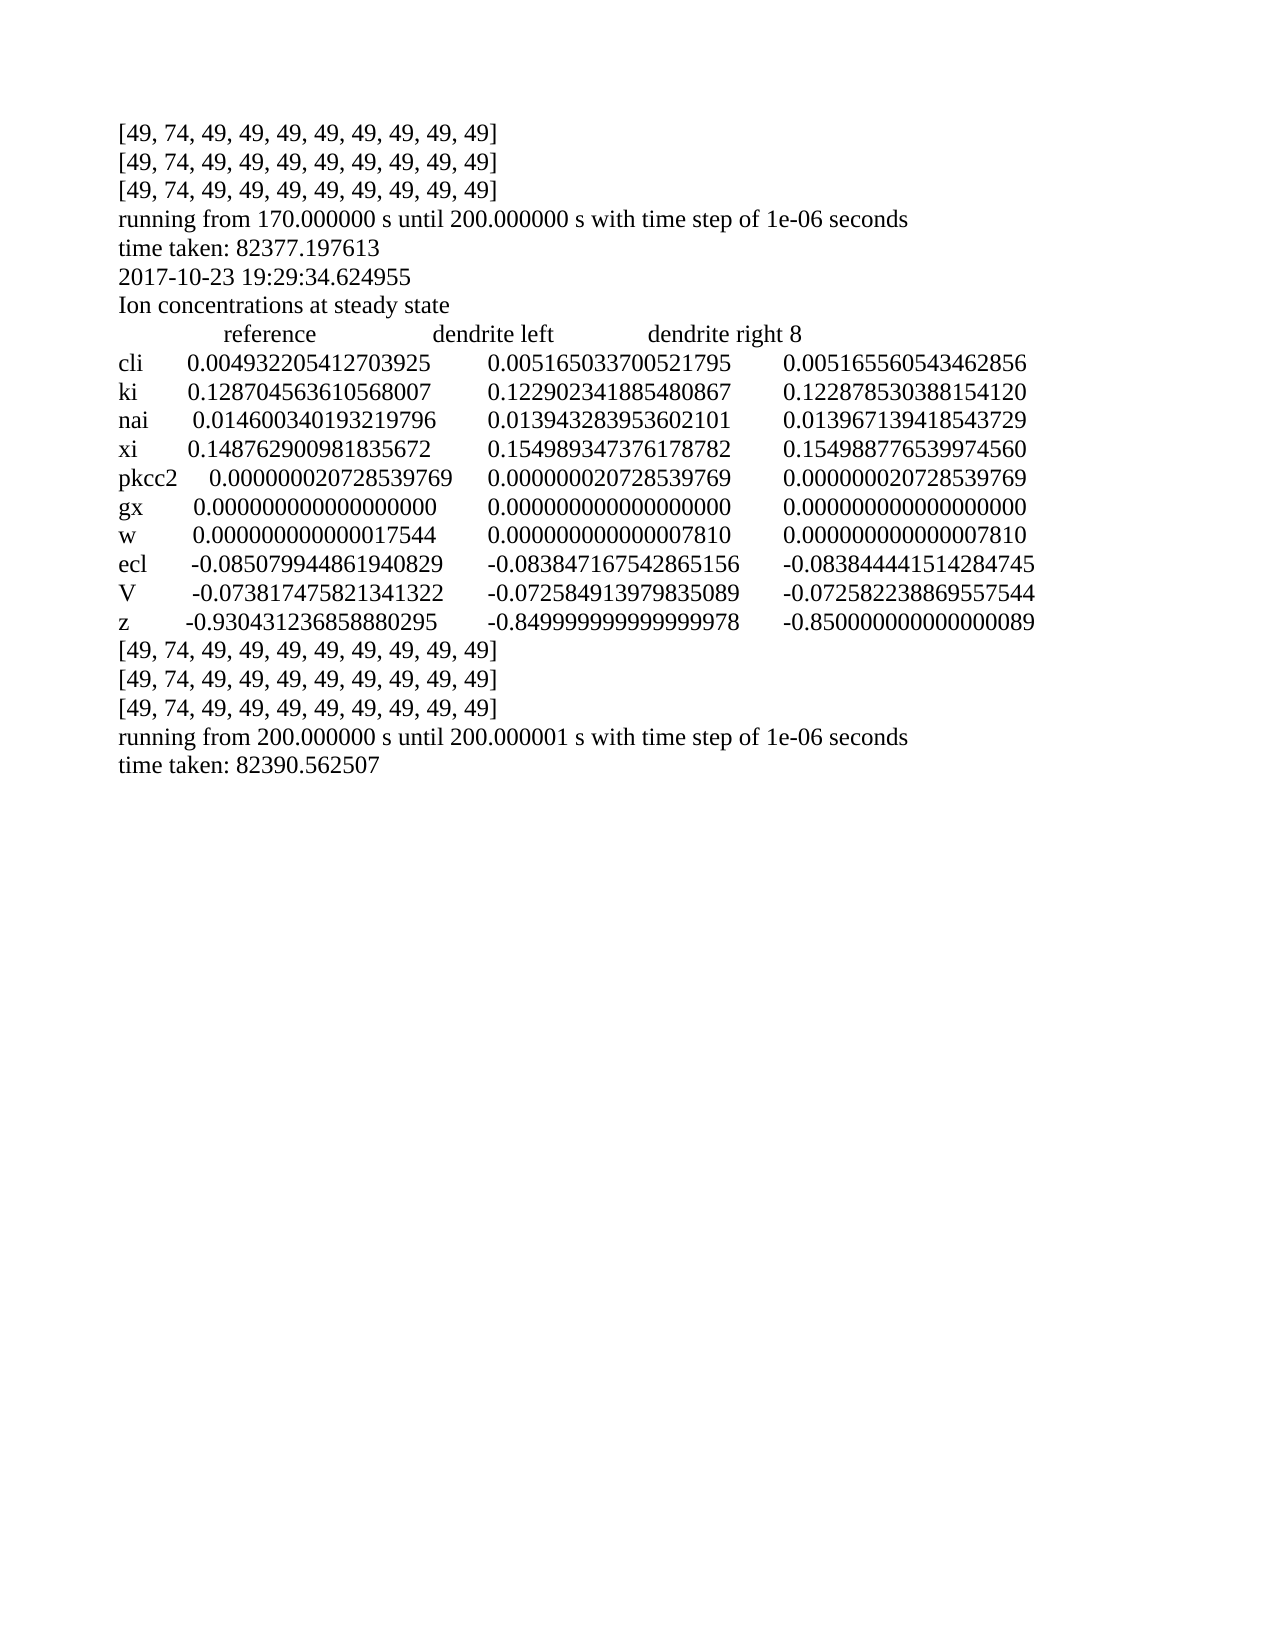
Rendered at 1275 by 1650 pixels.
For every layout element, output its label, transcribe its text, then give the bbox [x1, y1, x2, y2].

text running from 200.000000 s until 200.000001 s with time step of 1e-06 seconds [118, 722, 1157, 751]
text [49, 74, 49, 49, 49, 49, 49, 49, 49, 49] [118, 147, 1157, 176]
text ki 0.128704563610568007 0.122902341885480867 0.122878530388154120 [118, 377, 1157, 406]
text [49, 74, 49, 49, 49, 49, 49, 49, 49, 49] [118, 176, 1157, 204]
text xi 0.148762900981835672 0.154989347376178782 0.154988776539974560 [118, 434, 1157, 463]
text ecl -0.085079944861940829 -0.083847167542865156 -0.083844441514284745 [118, 549, 1157, 578]
text [49, 74, 49, 49, 49, 49, 49, 49, 49, 49] [118, 636, 1157, 664]
text reference dendrite left dendrite right 8 [118, 319, 1157, 348]
text time taken: 82390.562507 [118, 751, 1157, 779]
text cli 0.004932205412703925 0.005165033700521795 0.005165560543462856 [118, 348, 1157, 377]
text pkcc2 0.000000020728539769 0.000000020728539769 0.000000020728539769 [118, 463, 1157, 492]
text [49, 74, 49, 49, 49, 49, 49, 49, 49, 49] [118, 118, 1157, 147]
text w 0.000000000000017544 0.000000000000007810 0.000000000000007810 [118, 521, 1157, 549]
text z -0.930431236858880295 -0.849999999999999978 -0.850000000000000089 [118, 607, 1157, 636]
text running from 170.000000 s until 200.000000 s with time step of 1e-06 seconds [118, 204, 1157, 233]
text [49, 74, 49, 49, 49, 49, 49, 49, 49, 49] [118, 693, 1157, 722]
text time taken: 82377.197613 [118, 233, 1157, 262]
text [49, 74, 49, 49, 49, 49, 49, 49, 49, 49] [118, 664, 1157, 693]
text Ion concentrations at steady state [118, 291, 1157, 319]
text 2017-10-23 19:29:34.624955 [118, 262, 1157, 291]
text V -0.073817475821341322 -0.072584913979835089 -0.072582238869557544 [118, 578, 1157, 607]
text nai 0.014600340193219796 0.013943283953602101 0.013967139418543729 [118, 406, 1157, 434]
text gx 0.000000000000000000 0.000000000000000000 0.000000000000000000 [118, 492, 1157, 521]
